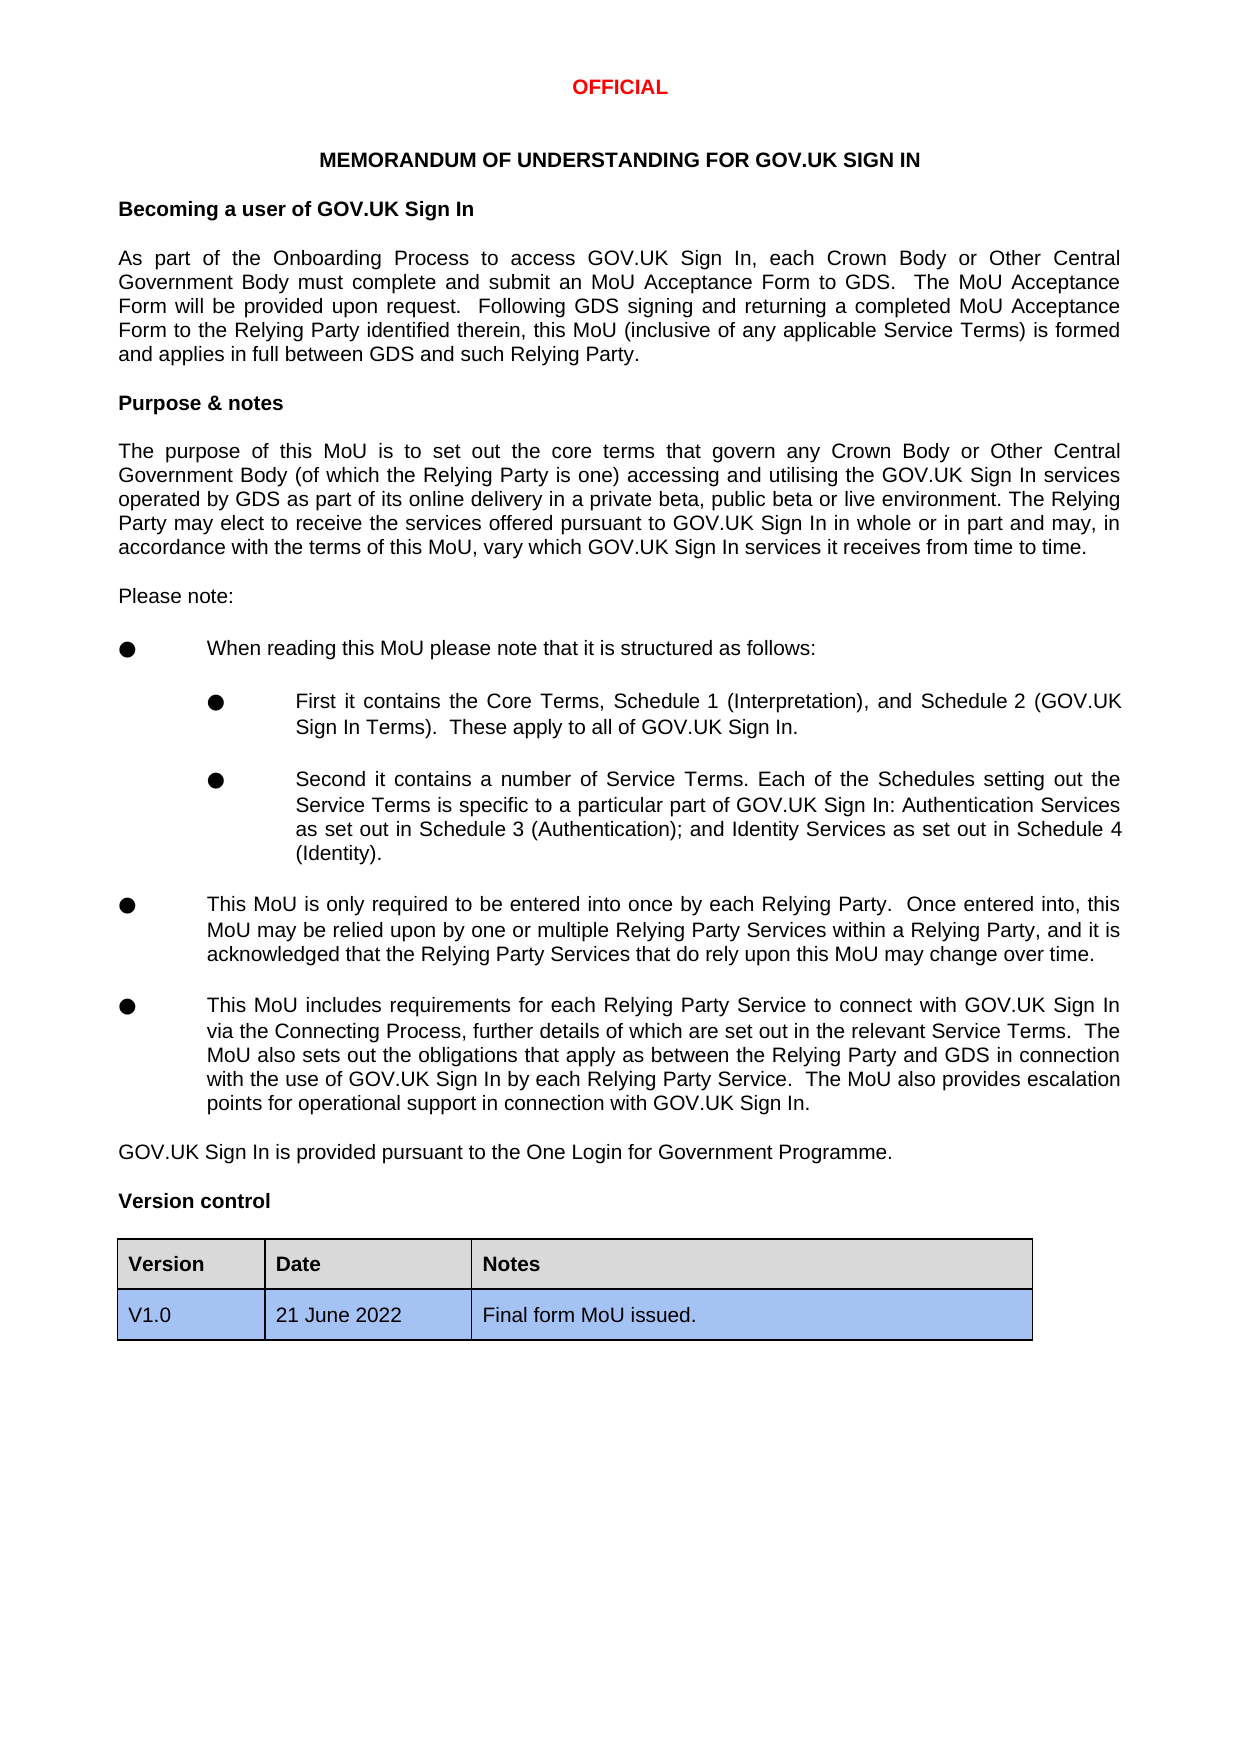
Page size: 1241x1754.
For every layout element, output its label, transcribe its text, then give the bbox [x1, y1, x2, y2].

table_header Version [118, 1240, 264, 1288]
table_cell Final form MoU issued. [472, 1290, 1032, 1339]
text As part of the Onboarding Process to access GOV.UK Sign In, each Crown Body or Other Central Government Body must complete and submit an MoU Acceptance Form to GDS. The MoU Acceptance Form will be provided upon request. Following GDS signing and returning a completed MoU Acceptance Form to the Relying Party identified therein, this MoU (inclusive of any applicable Service Terms) is formed and applies in full between GDS and such Relying Party. [118, 246, 1122, 365]
list First it contains the Core Terms, Schedule 1 (Interpretation), and Schedule 2 (GOV.UK Sign In Terms). These apply to all of GOV.UK Sign In. [207, 687, 1122, 739]
table_cell 21 June 2022 [266, 1290, 471, 1339]
text The purpose of this MoU is to set out the core terms that govern any Crown Body or Other Central Government Body (of which the Relying Party is one) accessing and utilising the GOV.UK Sign In services operated by GDS as part of its online delivery in a private beta, public beta or live environment. The Relying Party may elect to receive the services offered pursuant to GOV.UK Sign In in whole or in part and may, in accordance with the terms of this MoU, vary which GOV.UK Sign In services it receives from time to time. [118, 439, 1122, 559]
text GOV.UK Sign In is provided pursuant to the One Login for Government Programme. [118, 1140, 1122, 1164]
subtitle MEMORANDUM OF UNDERSTANDING FOR GOV.UK SIGN IN [118, 148, 1122, 172]
subtitle Version control [118, 1189, 1122, 1213]
list When reading this MoU please note that it is structured as follows: [118, 633, 1122, 662]
table_header Notes [472, 1240, 1032, 1288]
table_header Date [266, 1240, 471, 1288]
text Please note: [118, 584, 1122, 608]
list This MoU is only required to be entered into once by each Relying Party. Once entered into, this MoU may be relied upon by one or multiple Relying Party Services within a Relying Party, and it is acknowledged that the Relying Party Services that do rely upon this MoU may change over time. [118, 889, 1122, 966]
list Second it contains a number of Service Terms. Each of the Schedules setting out the Service Terms is specific to a particular part of GOV.UK Sign In: Authentication Services as set out in Schedule 3 (Authentication); and Identity Services as set out in Schedule 4 (Identity). [207, 764, 1122, 864]
list This MoU includes requirements for each Relying Party Service to connect with GOV.UK Sign In via the Connecting Process, further details of which are set out in the relevant Service Terms. The MoU also sets out the obligations that apply as between the Relying Party and GDS in connection with the use of GOV.UK Sign In by each Relying Party Service. The MoU also provides escalation points for operational support in connection with GOV.UK Sign In. [118, 991, 1122, 1115]
subtitle Becoming a user of GOV.UK Sign In [118, 197, 1122, 221]
subtitle Purpose & notes [118, 390, 1122, 414]
table_cell V1.0 [118, 1290, 264, 1339]
